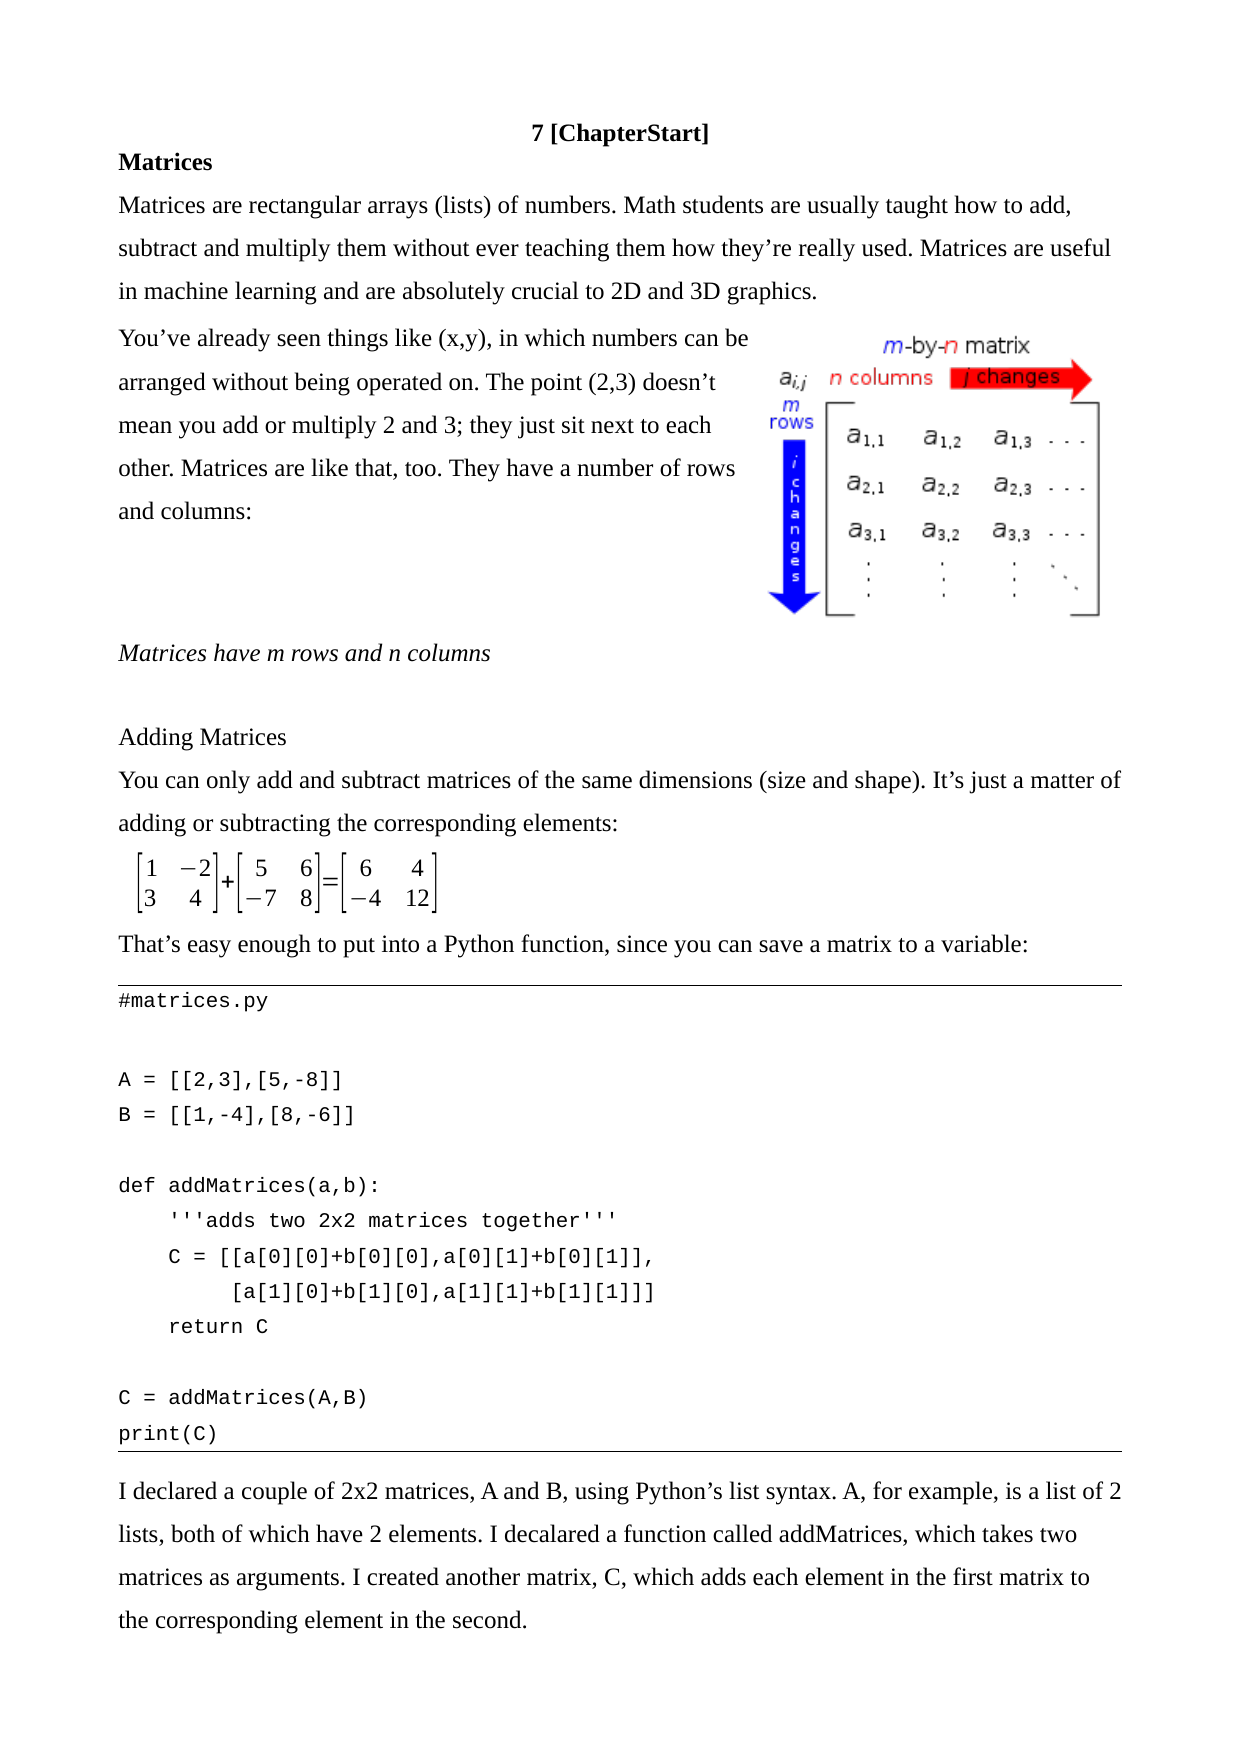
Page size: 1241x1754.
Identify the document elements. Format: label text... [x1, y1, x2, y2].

title Matrices [118, 147, 1122, 176]
text Matrices have m rows and n columns [118, 638, 1122, 667]
text print(C) [118, 1423, 1122, 1451]
text Adding Matrices [118, 722, 1122, 751]
text [a[1][0]+b[1][0],a[1][1]+b[1][1]]] [118, 1281, 1122, 1305]
text That’s easy enough to put into a Python function, since you can save a matrix to a variable: [118, 929, 1122, 958]
text You can only add and subtract matrices of the same dimensions (size and shape). It’s just a matter of adding or subtracting the corresponding elements: [118, 765, 1122, 837]
text def addMatrices(a,b): [118, 1175, 1122, 1198]
text A = [[2,3],[5,-8]] [118, 1069, 1122, 1092]
text C = [[a[0][0]+b[0][0],a[0][1]+b[0][1]], [118, 1246, 1122, 1269]
text 7 [ChapterStart] [118, 118, 1122, 147]
text return C [118, 1317, 1122, 1340]
text #matrices.py [118, 986, 1122, 1014]
text Matrices are rectangular arrays (lists) of numbers. Math students are usually taught how to add, subtract and multiply them without ever teaching them how they’re really used. Matrices are useful in machine learning and are absolutely crucial to 2D and 3D graphics. [118, 190, 1122, 305]
text I declared a couple of 2x2 matrices, A and B, using Python’s list syntax. A, for example, is a list of 2 lists, both of which have 2 elements. I decalared a function called addMatrices, which takes two matrices as arguments. I created another matrix, C, which adds each element in the first matrix to the corresponding element in the second. [118, 1476, 1122, 1634]
text You’ve already seen things like (x,y), in which numbers can be arranged without being operated on. The point (2,3) doesn’t mean you add or multiply 2 and 3; they just sit next to each other. Matrices are like that, too. They have a number of rows and columns: [118, 323, 1122, 525]
text B = [[1,-4],[8,-6]] [118, 1104, 1122, 1128]
picture [760, 331, 1111, 627]
text C = addMatrices(A,B) [118, 1387, 1122, 1411]
text '''adds two 2x2 matrices together''' [118, 1210, 1122, 1234]
